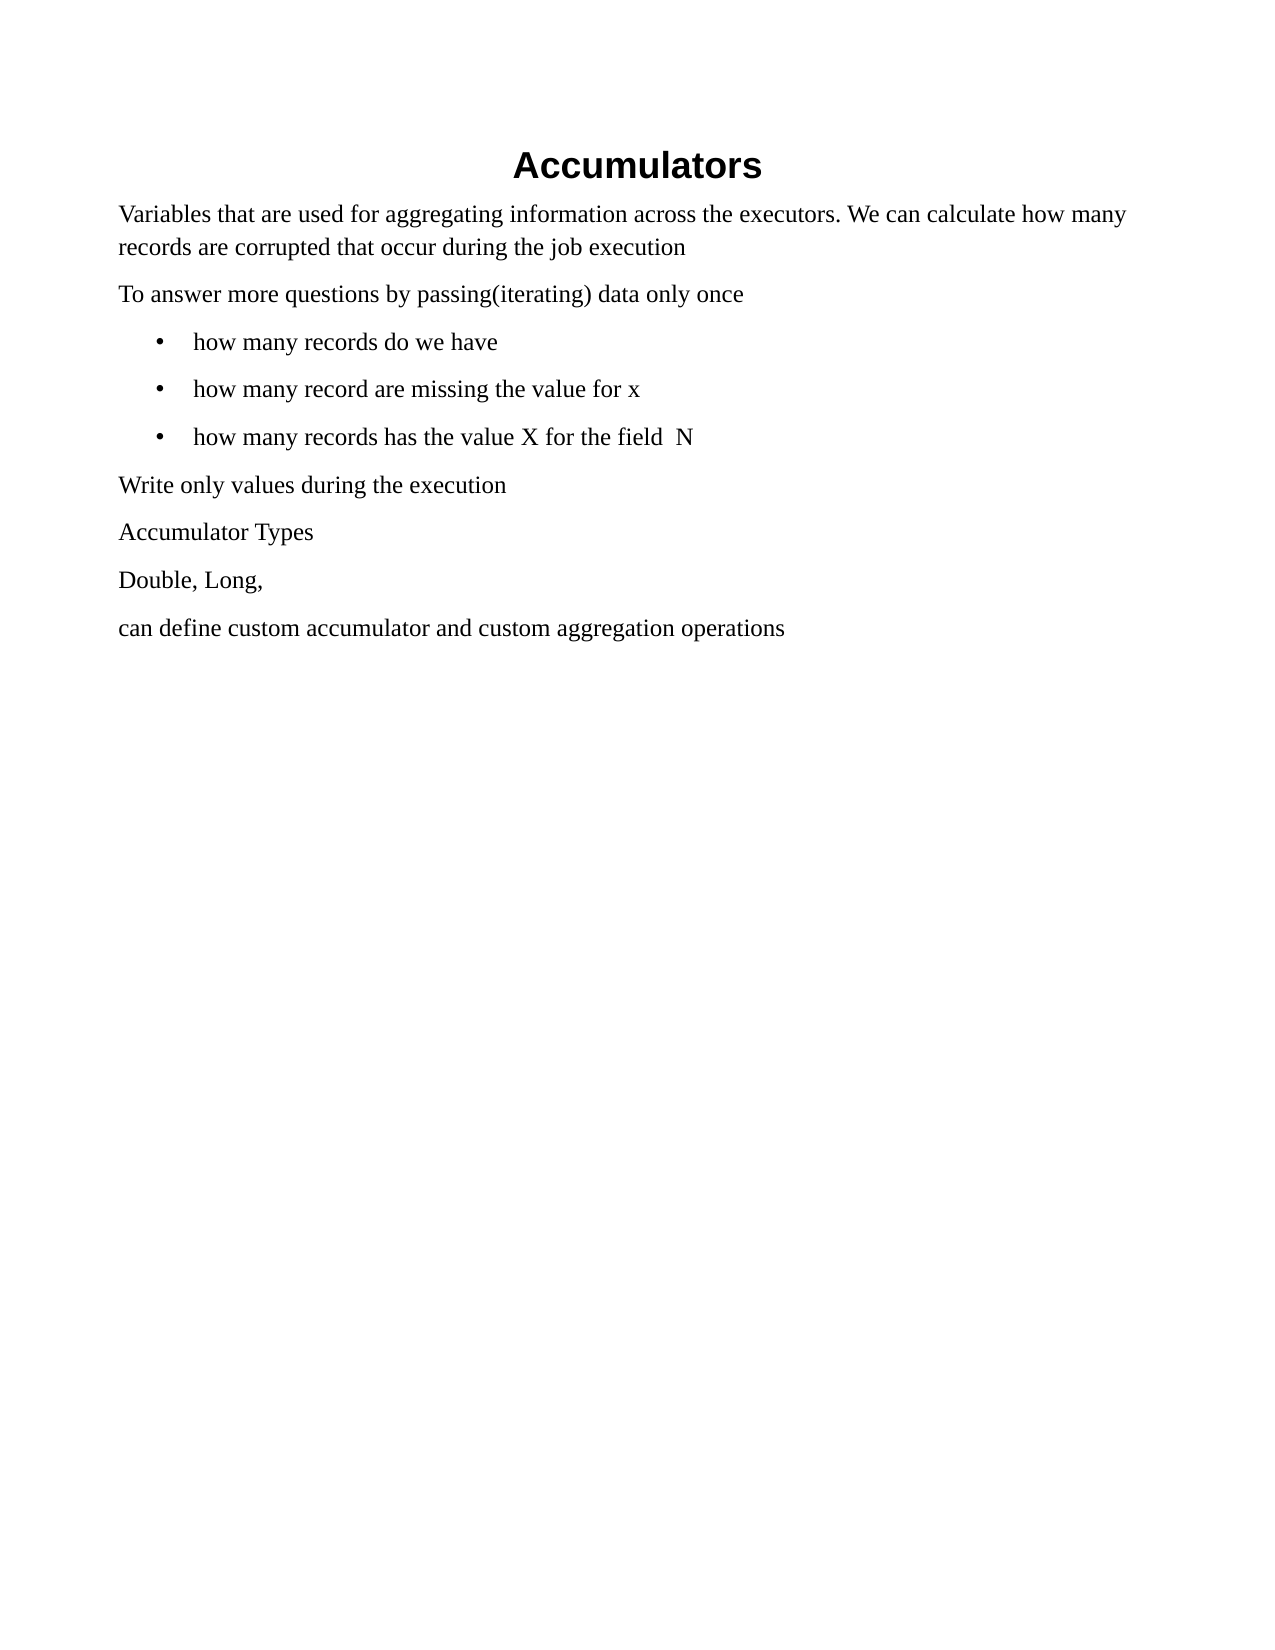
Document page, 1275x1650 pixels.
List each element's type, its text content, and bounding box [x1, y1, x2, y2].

text Write only values during the execution [118, 470, 1157, 498]
text Double, Long, [118, 565, 1157, 594]
text To answer more questions by passing(iterating) data only once [118, 279, 1157, 308]
text can define custom accumulator and custom aggregation operations [118, 613, 1157, 641]
list how many record are missing the value for x [156, 374, 1157, 403]
text Accumulator Types [118, 517, 1157, 546]
list how many records has the value X for the field N [156, 422, 1157, 451]
text Variables that are used for aggregating information across the executors. We can calculate how many records are corrupted that occur during the job execution [118, 199, 1157, 261]
list how many records do we have [156, 327, 1157, 356]
subtitle Accumulators [118, 143, 1157, 186]
